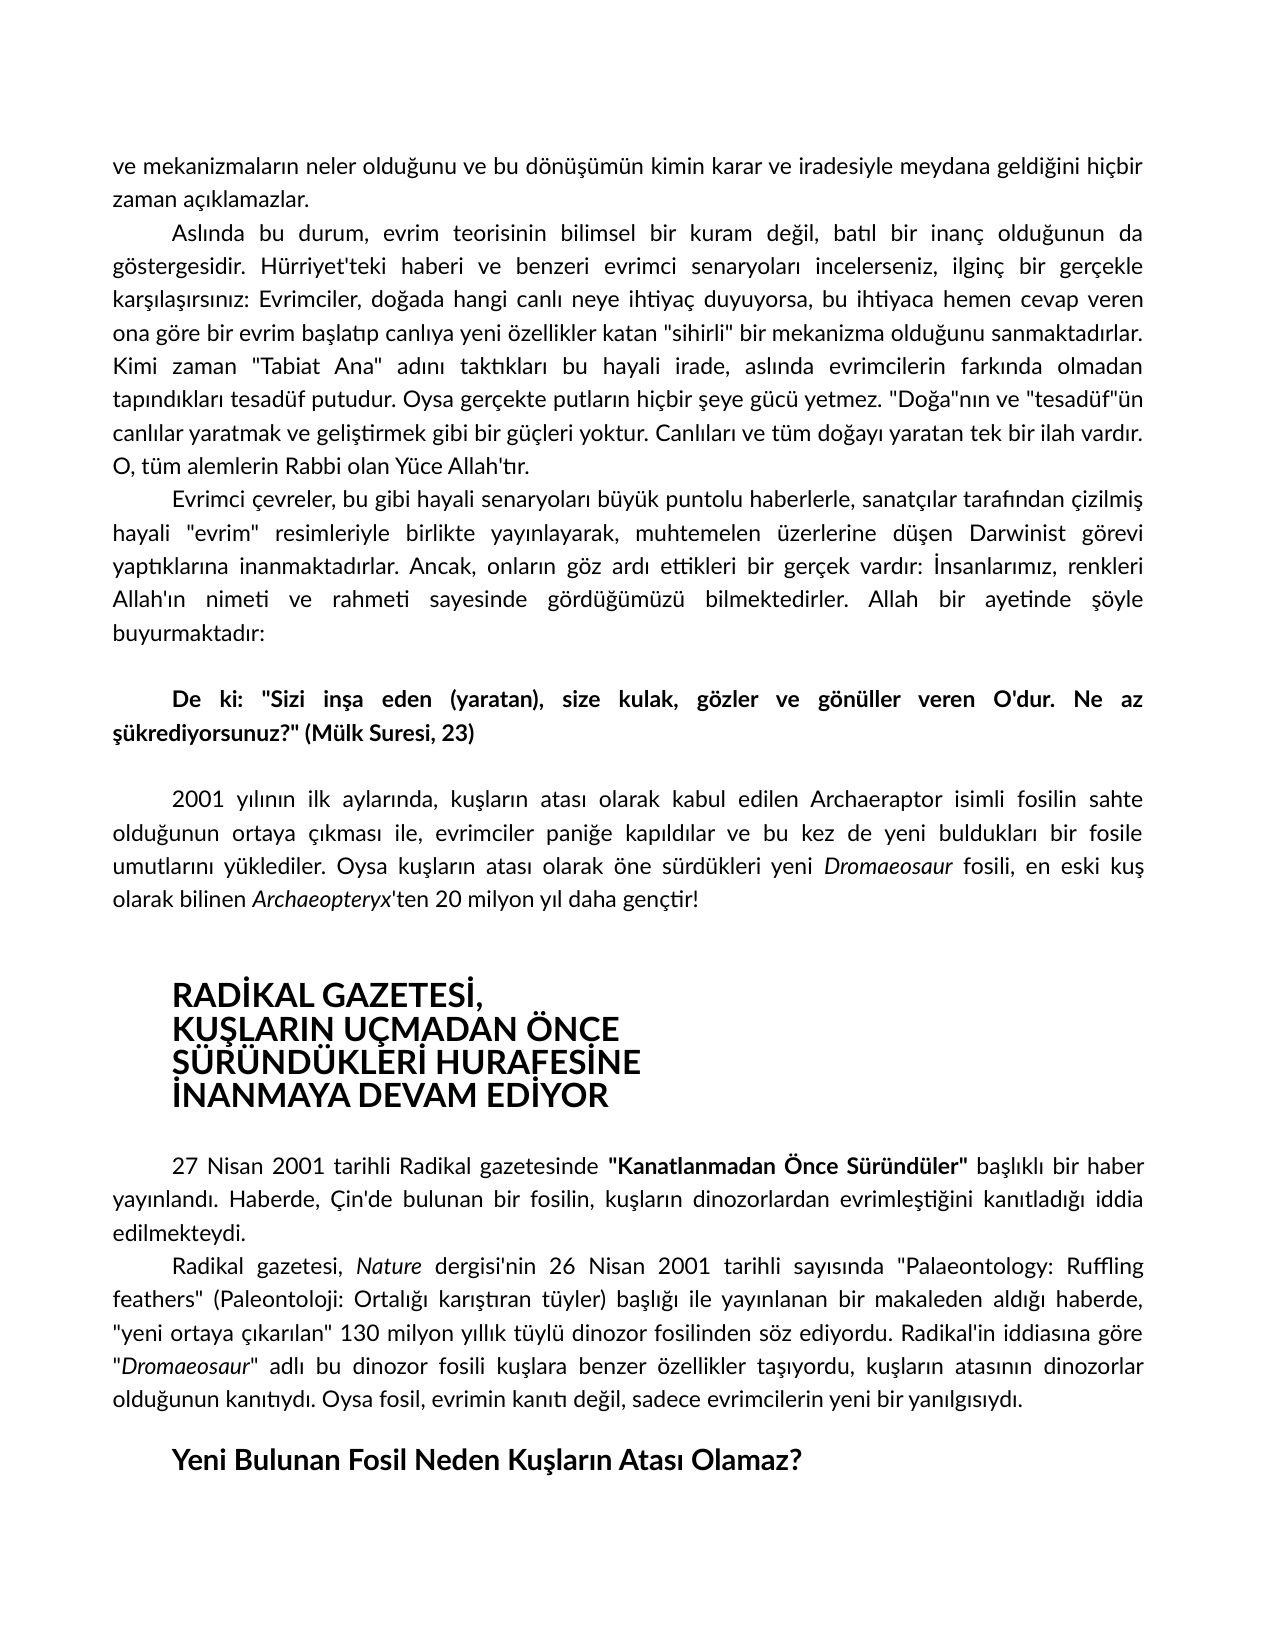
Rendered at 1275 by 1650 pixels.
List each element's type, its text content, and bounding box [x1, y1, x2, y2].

text ve mekanizmaların neler olduğunu ve bu dönüşümün kimin karar ve iradesiyle meydana geldiğini hiçbir zaman açıklamazlar. [112, 148, 1145, 214]
text 27 Nisan 2001 tarihli Radikal gazetesinde "Kanatlanmadan Önce Süründüler" başlıklı bir haber yayınlandı. Haberde, Çin'de bulunan bir fosilin, kuşların dinozorlardan evrimleştiğini kanıtladığı iddia edilmekteydi. [112, 1148, 1145, 1248]
text Yeni Bulunan Fosil Neden Kuşların Atası Olamaz? [112, 1448, 1145, 1476]
text Aslında bu durum, evrim teorisinin bilimsel bir kuram değil, batıl bir inanç olduğunun da göstergesidir. Hürriyet'teki haberi ve benzeri evrimci senaryoları incelerseniz, ilginç bir gerçekle karşılaşırsınız: Evrimciler, doğada hangi canlı neye ihtiyaç duyuyorsa, bu ihtiyaca hemen cevap veren ona göre bir evrim başlatıp canlıya yeni özellikler katan "sihirli" bir mekanizma olduğunu sanmaktadırlar. Kimi zaman "Tabiat Ana" adını taktıkları bu hayali irade, aslında evrimcilerin farkında olmadan tapındıkları tesadüf putudur. Oysa gerçekte putların hiçbir şeye gücü yetmez. "Doğa"nın ve "tesadüf"ün canlılar yaratmak ve geliştirmek gibi bir güçleri yoktur. Canlıları ve tüm doğayı yaratan tek bir ilah vardır. O, tüm alemlerin Rabbi olan Yüce Allah'tır. [112, 214, 1145, 481]
text Radikal gazetesi, Nature dergisi'nin 26 Nisan 2001 tarihli sayısında "Palaeontology: Ruffling feathers" (Paleontoloji: Ortalığı karıştıran tüyler) başlığı ile yayınlanan bir makaleden aldığı haberde, "yeni ortaya çıkarılan" 130 milyon yıllık tüylü dinozor fosilinden söz ediyordu. Radikal'in iddiasına göre "Dromaeosaur" adlı bu dinozor fosili kuşlara benzer özellikler taşıyordu, kuşların atasının dinozorlar olduğunun kanıtıydı. Oysa fosil, evrimin kanıtı değil, sadece evrimcilerin yeni bir yanılgısıydı. [112, 1248, 1145, 1414]
text De ki: "Sizi inşa eden (yaratan), size kulak, gözler ve gönüller veren O'dur. Ne az şükrediyorsunuz?" (Mülk Suresi, 23) [112, 681, 1145, 748]
text RADİKAL GAZETESİ, [112, 981, 1145, 1014]
text 2001 yılının ilk aylarında, kuşların atası olarak kabul edilen Archaeraptor isimli fosilin sahte olduğunun ortaya çıkması ile, evrimciler paniğe kapıldılar ve bu kez de yeni buldukları bir fosile umutlarını yüklediler. Oysa kuşların atası olarak öne sürdükleri yeni Dromaeosaur fosili, en eski kuş olarak bilinen Archaeopteryx'ten 20 milyon yıl daha gençtir! [112, 781, 1145, 914]
text İNANMAYA DEVAM EDİYOR [112, 1081, 1145, 1114]
text SÜRÜNDÜKLERİ HURAFESİNE [112, 1048, 1145, 1081]
text KUŞLARIN UÇMADAN ÖNCE [112, 1014, 1145, 1048]
text Evrimci çevreler, bu gibi hayali senaryoları büyük puntolu haberlerle, sanatçılar tarafından çizilmiş hayali "evrim" resimleriyle birlikte yayınlayarak, muhtemelen üzerlerine düşen Darwinist görevi yaptıklarına inanmaktadırlar. Ancak, onların göz ardı ettikleri bir gerçek vardır: İnsanlarımız, renkleri Allah'ın nimeti ve rahmeti sayesinde gördüğümüzü bilmektedirler. Allah bir ayetinde şöyle buyurmaktadır: [112, 481, 1145, 648]
